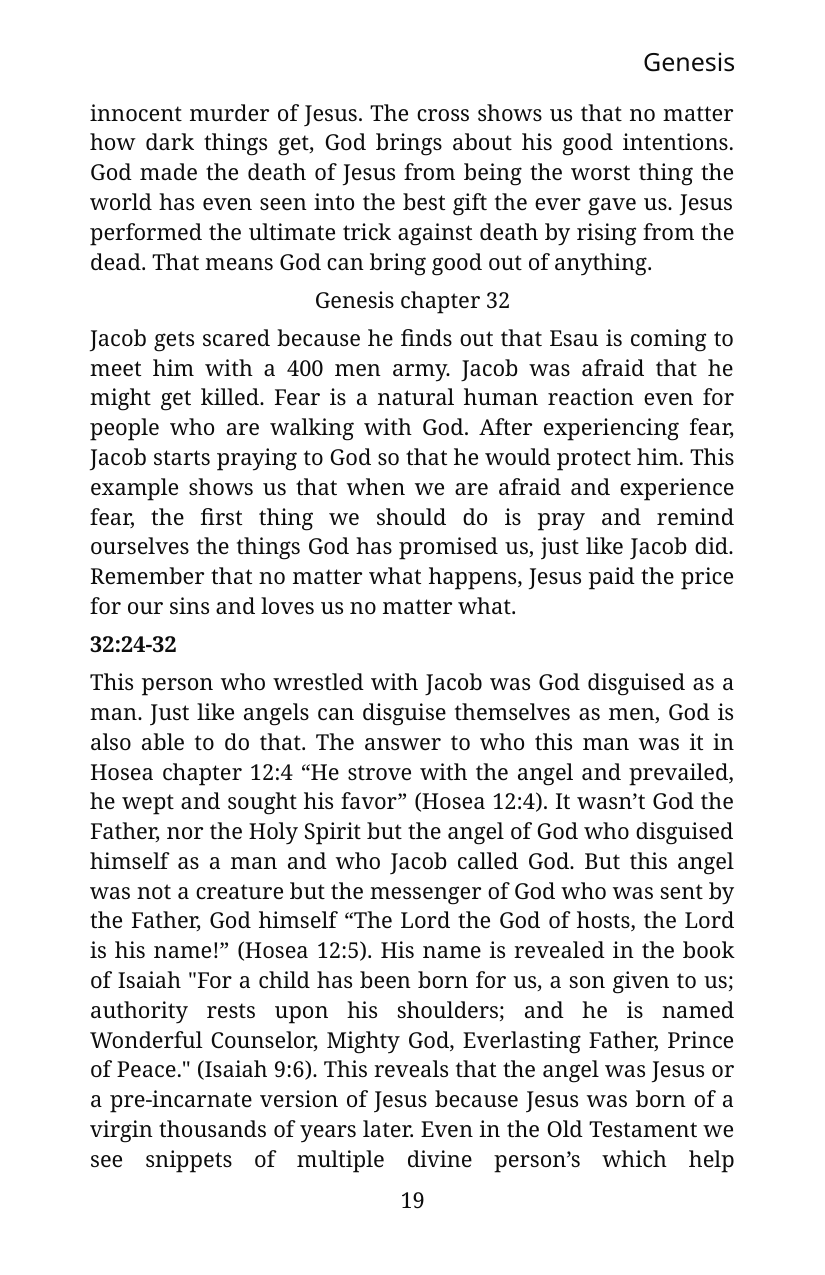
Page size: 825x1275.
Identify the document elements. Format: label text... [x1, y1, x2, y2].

text This person who wrestled with Jacob was God disguised as a man. Just like angels can disguise themselves as men, God is also able to do that. The answer to who this man was it in Hosea chapter 12:4 “He strove with the angel and prevailed, he wept and sought his favor” (Hosea 12:4). It wasn’t God the Father, nor the Holy Spirit but the angel of God who disguised himself as a man and who Jacob called God. But this angel was not a creature but the messenger of God who was sent by the Father, God himself “The Lord the God of hosts, the Lord is his name!” (Hosea 12:5). His name is revealed in the book of Isaiah "For a child has been born for us, a son given to us; authority rests upon his shoulders; and he is named Wonderful Counselor, Mighty God, Everlasting Father, Prince of Peace." (Isaiah 9:6). This reveals that the angel was Jesus or a pre-incarnate version of Jesus because Jesus was born of a virgin thousands of years later. Even in the Old Testament we see snippets of multiple divine person’s which help [90, 667, 735, 1173]
text Genesis chapter 32 [90, 284, 735, 314]
text 32:24-32 [90, 629, 735, 659]
text Jacob gets scared because he finds out that Esau is coming to meet him with a 400 men army. Jacob was afraid that he might get killed. Fear is a natural human reaction even for people who are walking with God. After experiencing fear, Jacob starts praying to God so that he would protect him. This example shows us that when we are afraid and experience fear, the first thing we should do is pray and remind ourselves the things God has promised us, just like Jacob did. Remember that no matter what happens, Jesus paid the price for our sins and loves us no matter what. [90, 323, 735, 621]
text innocent murder of Jesus. The cross shows us that no matter how dark things get, God brings about his good intentions. God made the death of Jesus from being the worst thing the world has even seen into the best gift the ever gave us. Jesus performed the ultimate trick against death by rising from the dead. That means God can bring good out of anything. [90, 97, 735, 276]
